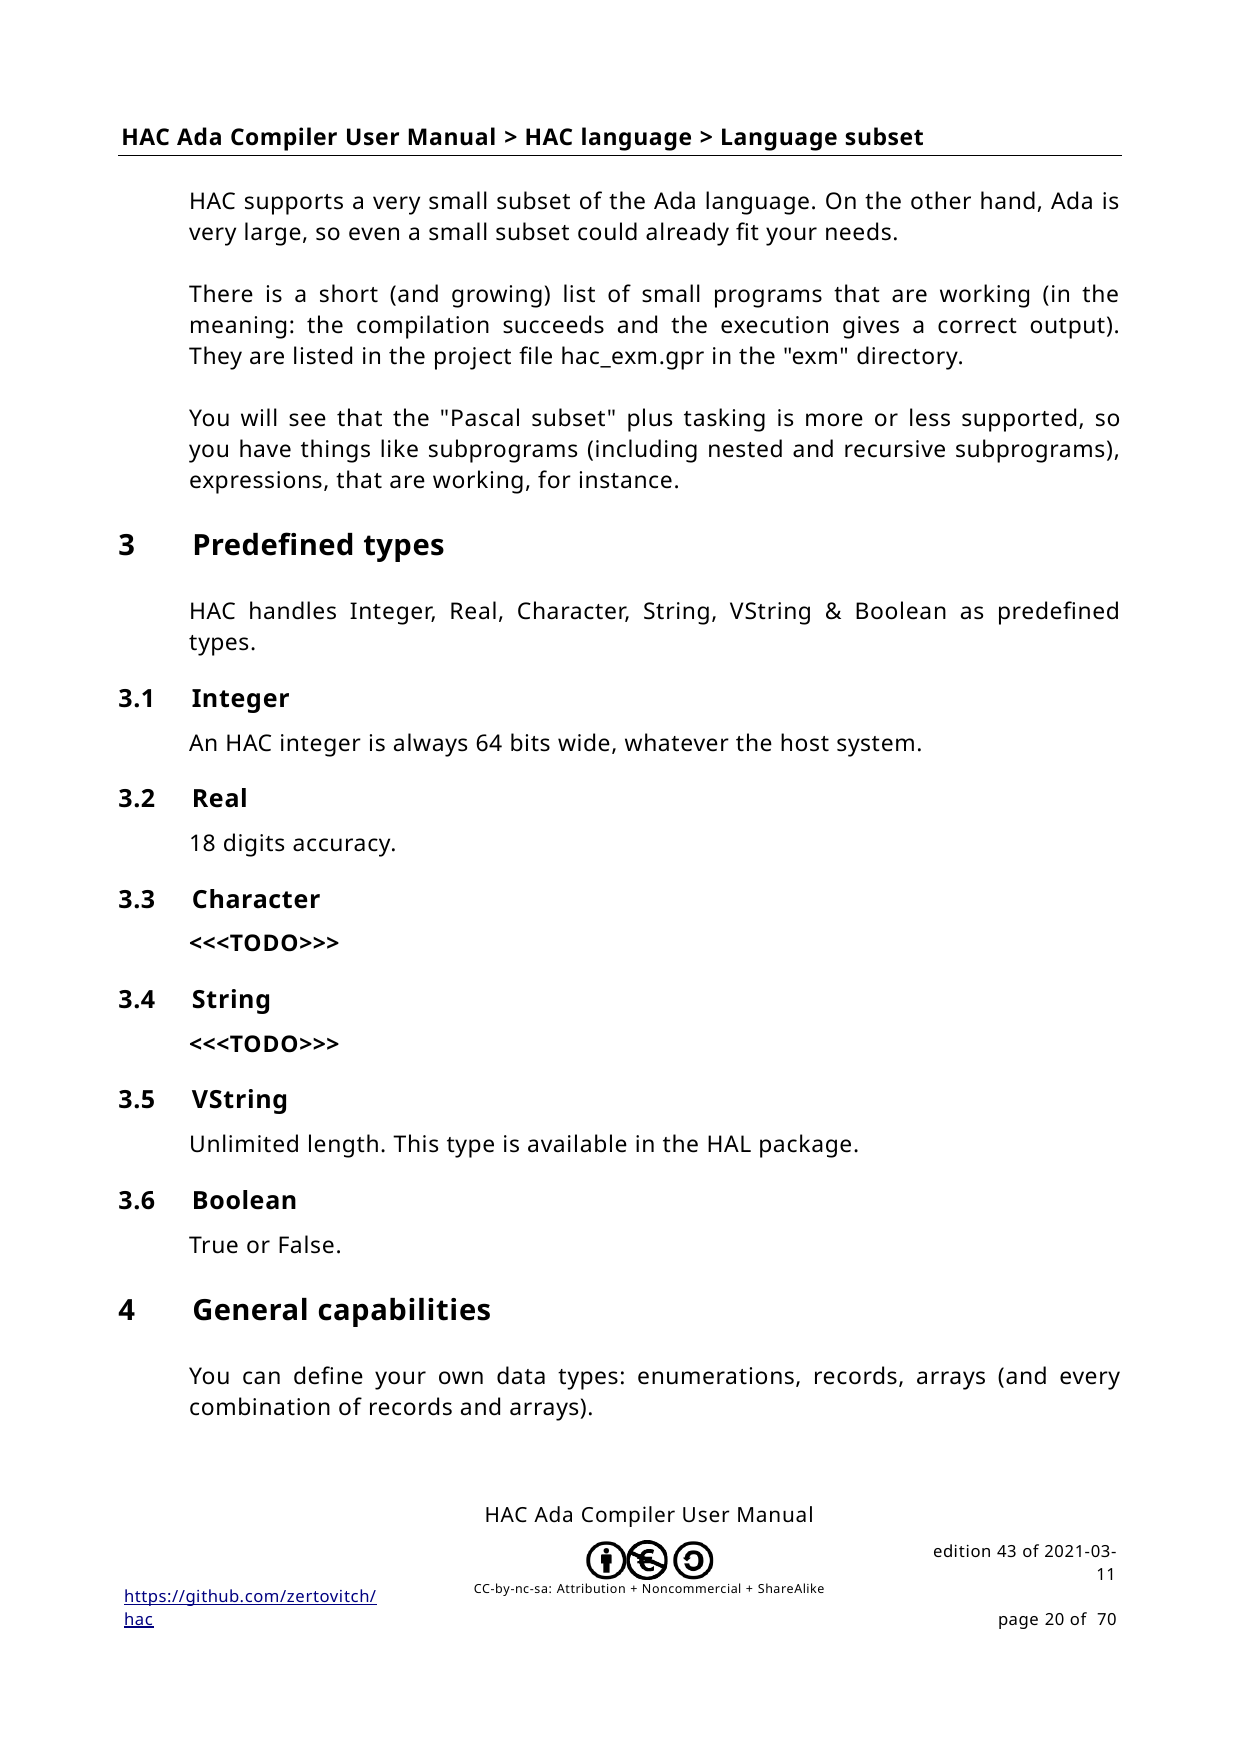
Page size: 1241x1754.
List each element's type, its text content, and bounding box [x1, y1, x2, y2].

text True or False. [189, 1228, 1122, 1259]
text <<<TODO>>> [189, 927, 1122, 958]
subtitle Real [118, 781, 1122, 815]
text 18 digits accuracy. [189, 827, 1122, 858]
text Unlimited length. This type is available in the HAL package. [189, 1128, 1122, 1159]
picture [672, 1540, 714, 1580]
picture [585, 1540, 668, 1580]
subtitle General capabilities [118, 1289, 1122, 1328]
text You will see that the "Pascal subset" plus tasking is more or less supported, so you have things like subprograms (including nested and recursive subprograms), expressions, that are working, for instance. [189, 402, 1122, 495]
text HAC handles Integer, Real, Character, String, VString & Boolean as predefined types. [189, 595, 1122, 657]
text <<<TODO>>> [189, 1028, 1122, 1059]
subtitle Character [118, 882, 1122, 916]
subtitle Predefined types [118, 524, 1122, 564]
text An HAC integer is always 64 bits wide, whatever the host system. [189, 726, 1122, 757]
subtitle String [118, 982, 1122, 1016]
text HAC supports a very small subset of the Ada language. On the other hand, Ada is very large, so even a small subset could already fit your needs. [189, 184, 1122, 247]
subtitle VString [118, 1082, 1122, 1116]
subtitle Boolean [118, 1183, 1122, 1217]
subtitle Integer [118, 681, 1122, 715]
text There is a short (and growing) list of small programs that are working (in the meaning: the compilation succeeds and the execution gives a correct output). They are listed in the project file hac_exm.gpr in the "exm" directory. [189, 278, 1122, 371]
text You can define your own data types: enumerations, records, arrays (and every combination of records and arrays). [189, 1359, 1122, 1422]
